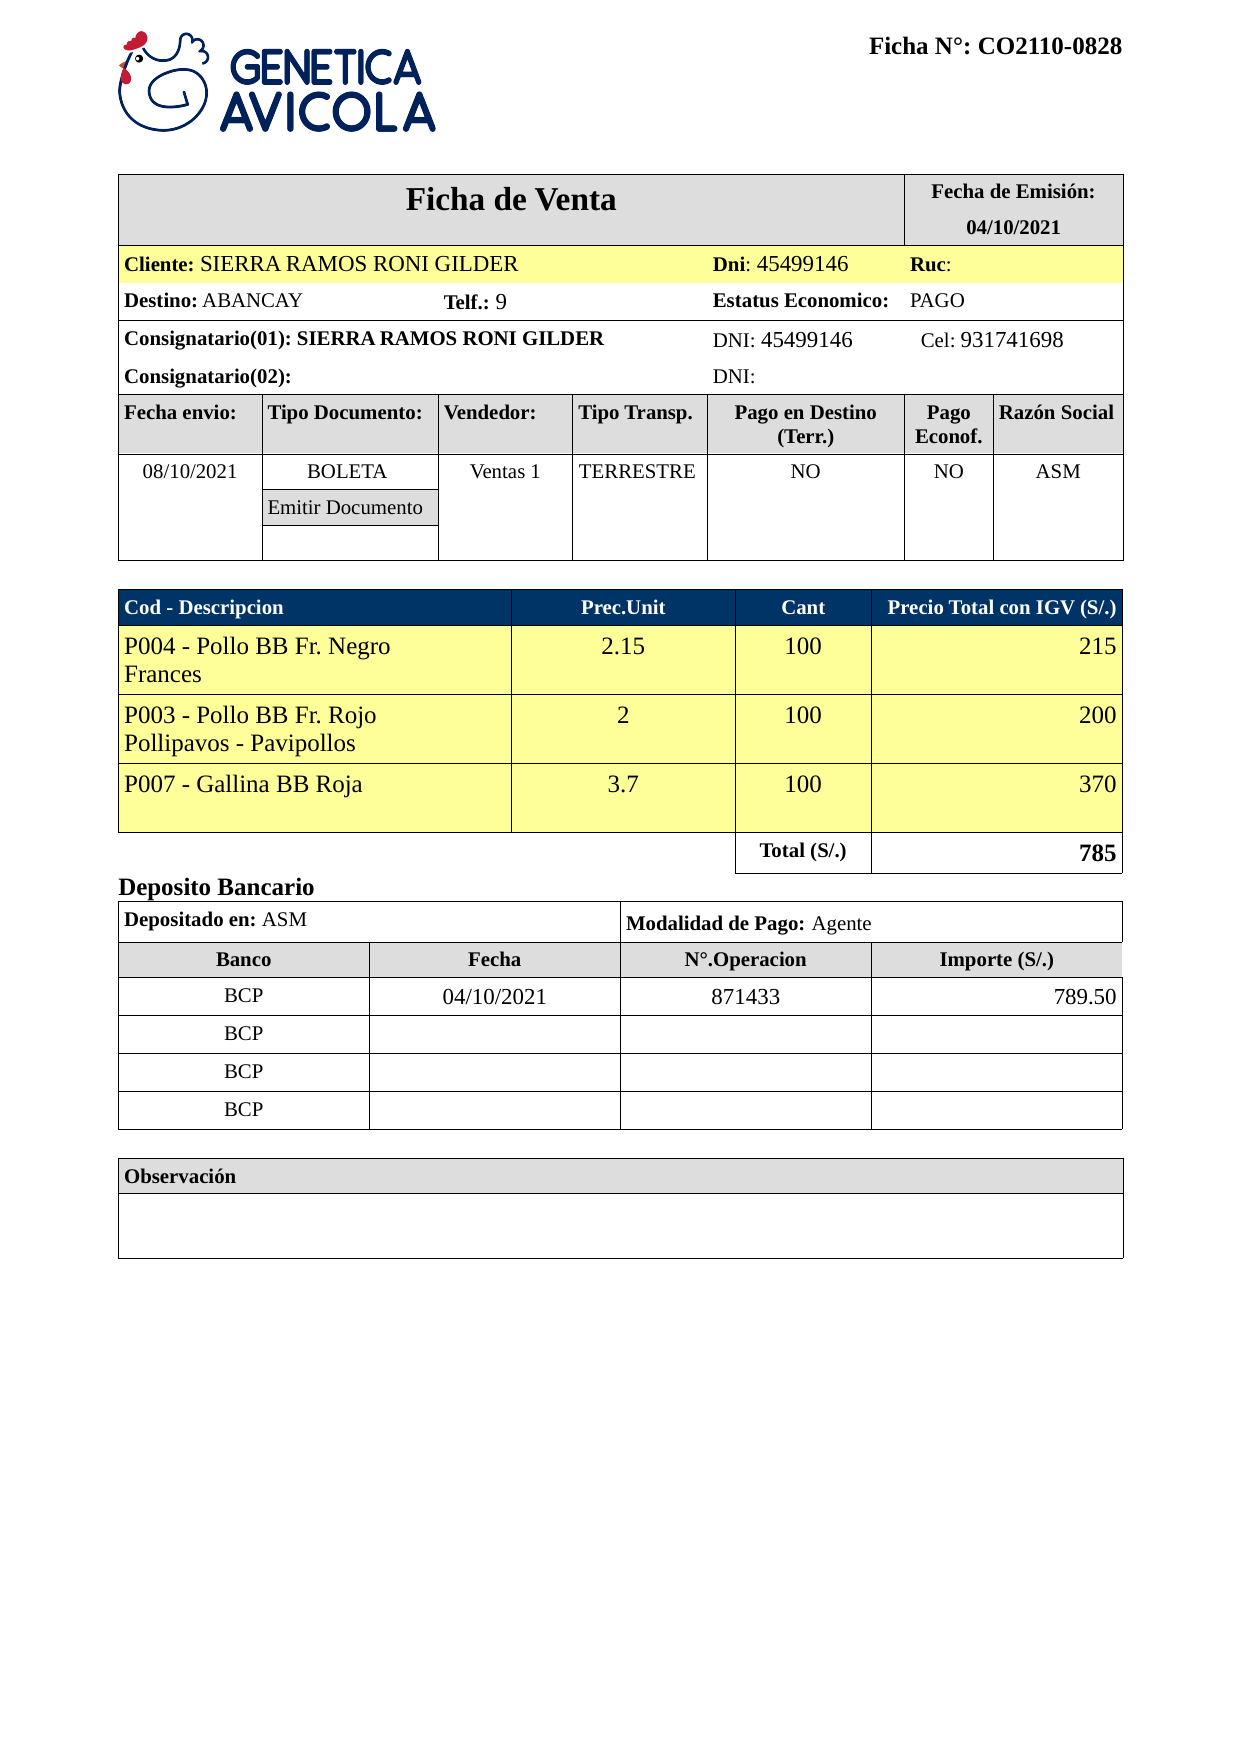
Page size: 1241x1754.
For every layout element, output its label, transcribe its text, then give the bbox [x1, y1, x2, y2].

table_cell DNI: 45499146 [707, 321, 915, 358]
table_cell P003 - Pollo BB Fr. Rojo Pollipavos - Pavipollos [119, 695, 511, 763]
table_cell [370, 1054, 620, 1091]
table_cell Total (S/.) [736, 833, 871, 872]
table_header Prec.Unit [512, 590, 735, 625]
table_cell [621, 1016, 871, 1053]
table_cell 785 [872, 833, 1122, 872]
table_cell Vendedor: [439, 395, 572, 453]
table_header Depositado en: ASM [119, 902, 620, 942]
table_cell BCP [119, 1054, 369, 1091]
table_cell Pago en Destino (Terr.) [708, 395, 904, 453]
table_cell 3.7 [512, 764, 735, 832]
table_cell Ventas 1 [439, 455, 572, 560]
table_cell 100 [736, 695, 871, 763]
table_cell 789.50 [872, 978, 1122, 1015]
table_cell [872, 1092, 1122, 1129]
table_header Observación [119, 1159, 1123, 1193]
table_cell 871433 [621, 978, 871, 1015]
table_cell [511, 833, 735, 872]
table_cell Telf.: 9 [438, 283, 707, 320]
table_cell P004 - Pollo BB Fr. Negro Frances [119, 626, 511, 694]
table_header Cod - Descripcion [119, 590, 511, 625]
table_cell 2 [512, 695, 735, 763]
table_cell Tipo Documento: [263, 395, 438, 453]
table_cell 100 [736, 626, 871, 694]
table_cell NO [708, 455, 904, 560]
table_header Fecha de Emisión: [905, 175, 1123, 209]
table_cell [621, 1054, 871, 1091]
table_cell BCP [119, 1092, 369, 1129]
table_cell Dni: 45499146 [707, 246, 904, 283]
table_cell BOLETA [263, 455, 438, 489]
table_cell Destino: ABANCAY [119, 283, 438, 320]
table_cell [263, 526, 438, 560]
table_header Cant [736, 590, 871, 625]
table_cell Fecha [370, 943, 620, 977]
table_cell BCP [119, 978, 369, 1015]
table_cell Consignatario(01): SIERRA RAMOS RONI GILDER [119, 321, 707, 358]
table_cell Banco [119, 943, 369, 977]
table_cell Tipo Transp. [573, 395, 707, 453]
table_cell 215 [872, 626, 1122, 694]
table_cell 08/10/2021 [119, 455, 262, 560]
table_cell 200 [872, 695, 1122, 763]
picture [118, 31, 436, 132]
table_cell Ruc: [904, 246, 1123, 283]
table_cell [119, 1194, 1123, 1258]
table_cell Importe (S/.) [872, 943, 1122, 977]
table_cell TERRESTRE [573, 455, 707, 560]
table_cell 370 [872, 764, 1122, 832]
table_cell [370, 1016, 620, 1053]
table_cell Estatus Economico: [707, 283, 904, 320]
table_cell [621, 1092, 871, 1129]
table_cell [872, 1054, 1122, 1091]
table_cell PAGO [904, 283, 1123, 320]
table_cell NO [905, 455, 993, 560]
table_cell [370, 1092, 620, 1129]
table_cell Emitir Documento [263, 490, 438, 525]
table_cell Cliente: SIERRA RAMOS RONI GILDER [119, 246, 707, 283]
table_cell 04/10/2021 [370, 978, 620, 1015]
table_header Precio Total con IGV (S/.) [872, 590, 1122, 625]
table_cell [872, 1016, 1122, 1053]
table_cell Pago Econof. [905, 395, 993, 453]
table_cell Cel: 931741698 [915, 321, 1123, 358]
table_cell BCP [119, 1016, 369, 1053]
table_cell Fecha envio: [119, 395, 262, 453]
text Deposito Bancario [118, 872, 1122, 901]
table_cell N°.Operacion [621, 943, 871, 977]
table_cell [118, 833, 511, 872]
table_cell 100 [736, 764, 871, 832]
table_cell 04/10/2021 [905, 209, 1123, 245]
table_header Modalidad de Pago: Agente [621, 902, 1122, 942]
table_header Ficha de Venta [119, 175, 904, 245]
table_cell DNI: [707, 358, 1123, 394]
table_cell Consignatario(02): [119, 358, 707, 394]
table_cell Razón Social [994, 395, 1123, 453]
table_cell 2.15 [512, 626, 735, 694]
table_cell ASM [994, 455, 1123, 560]
table_cell P007 - Gallina BB Roja [119, 764, 511, 832]
